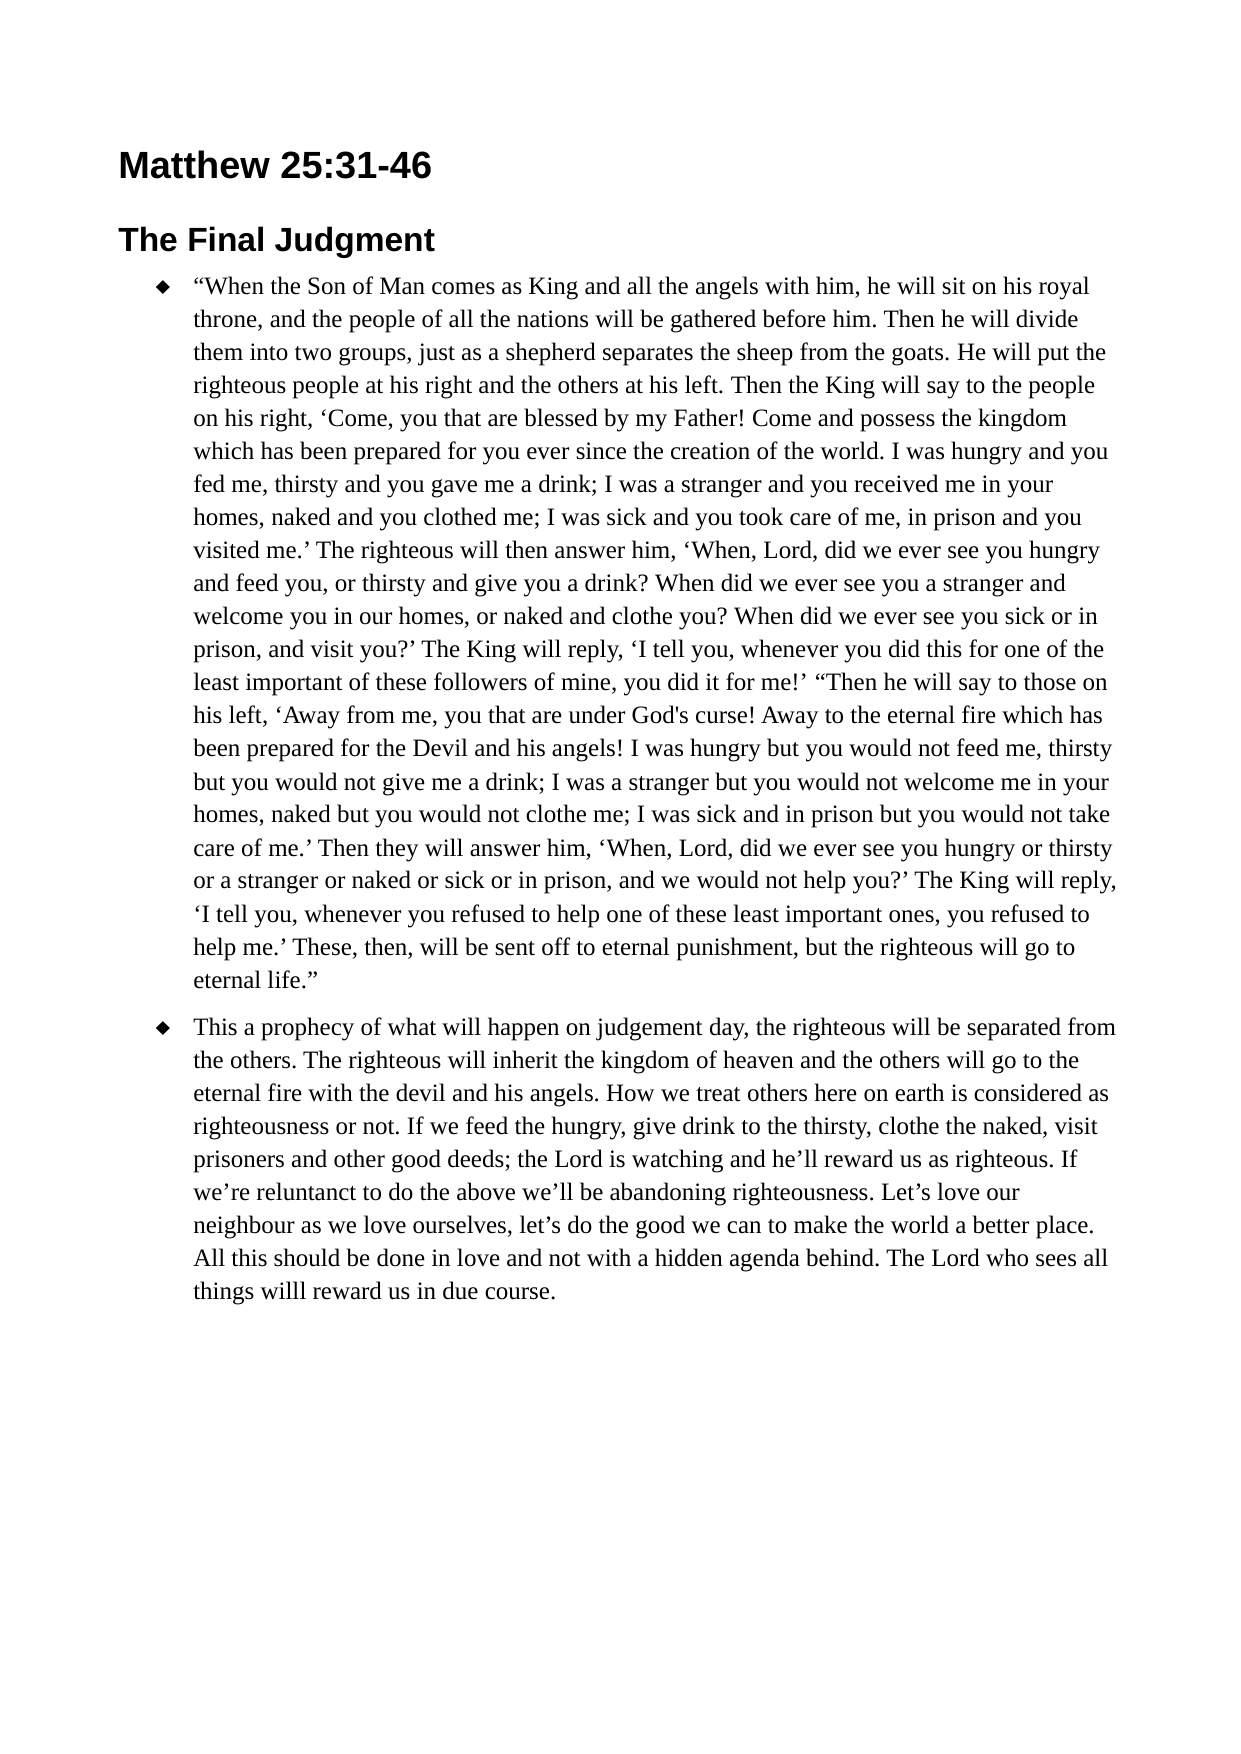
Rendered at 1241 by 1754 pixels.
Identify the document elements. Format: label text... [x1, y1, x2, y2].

subtitle Matthew 25:31-46 [118, 143, 1122, 187]
list “When the Son of Man comes as King and all the angels with him, he will sit on his royal throne, and the people of all the nations will be gathered before him. Then he will divide them into two groups, just as a shepherd separates the sheep from the goats. He will put the righteous people at his right and the others at his left. Then the King will say to the people on his right, ‘Come, you that are blessed by my Father! Come and possess the kingdom which has been prepared for you ever since the creation of the world. I was hungry and you fed me, thirsty and you gave me a drink; I was a stranger and you received me in your homes, naked and you clothed me; I was sick and you took care of me, in prison and you visited me.’ The righteous will then answer him, ‘When, Lord, did we ever see you hungry and feed you, or thirsty and give you a drink? When did we ever see you a stranger and welcome you in our homes, or naked and clothe you? When did we ever see you sick or in prison, and visit you?’ The King will reply, ‘I tell you, whenever you did this for one of the least important of these followers of mine, you did it for me!’ “Then he will say to those on his left, ‘Away from me, you that are under God's curse! Away to the eternal fire which has been prepared for the Devil and his angels! I was hungry but you would not feed me, thirsty but you would not give me a drink; I was a stranger but you would not welcome me in your homes, naked but you would not clothe me; I was sick and in prison but you would not take care of me.’ Then they will answer him, ‘When, Lord, did we ever see you hungry or thirsty or a stranger or naked or sick or in prison, and we would not help you?’ The King will reply, ‘I tell you, whenever you refused to help one of these least important ones, you refused to help me.’ These, then, will be sent off to eternal punishment, but the righteous will go to eternal life.” [156, 271, 1122, 993]
list This a prophecy of what will happen on judgement day, the righteous will be separated from the others. The righteous will inherit the kingdom of heaven and the others will go to the eternal fire with the devil and his angels. How we treat others here on earth is considered as righteousness or not. If we feed the hungry, give drink to the thirsty, clothe the naked, visit prisoners and other good deeds; the Lord is watching and he’ll reward us as righteous. If we’re reluntanct to do the above we’ll be abandoning righteousness. Let’s love our neighbour as we love ourselves, let’s do the good we can to make the world a better place. All this should be done in love and not with a hidden agenda behind. The Lord who sees all things willl reward us in due course. [156, 1012, 1122, 1305]
subtitle The Final Judgment [118, 220, 1122, 259]
